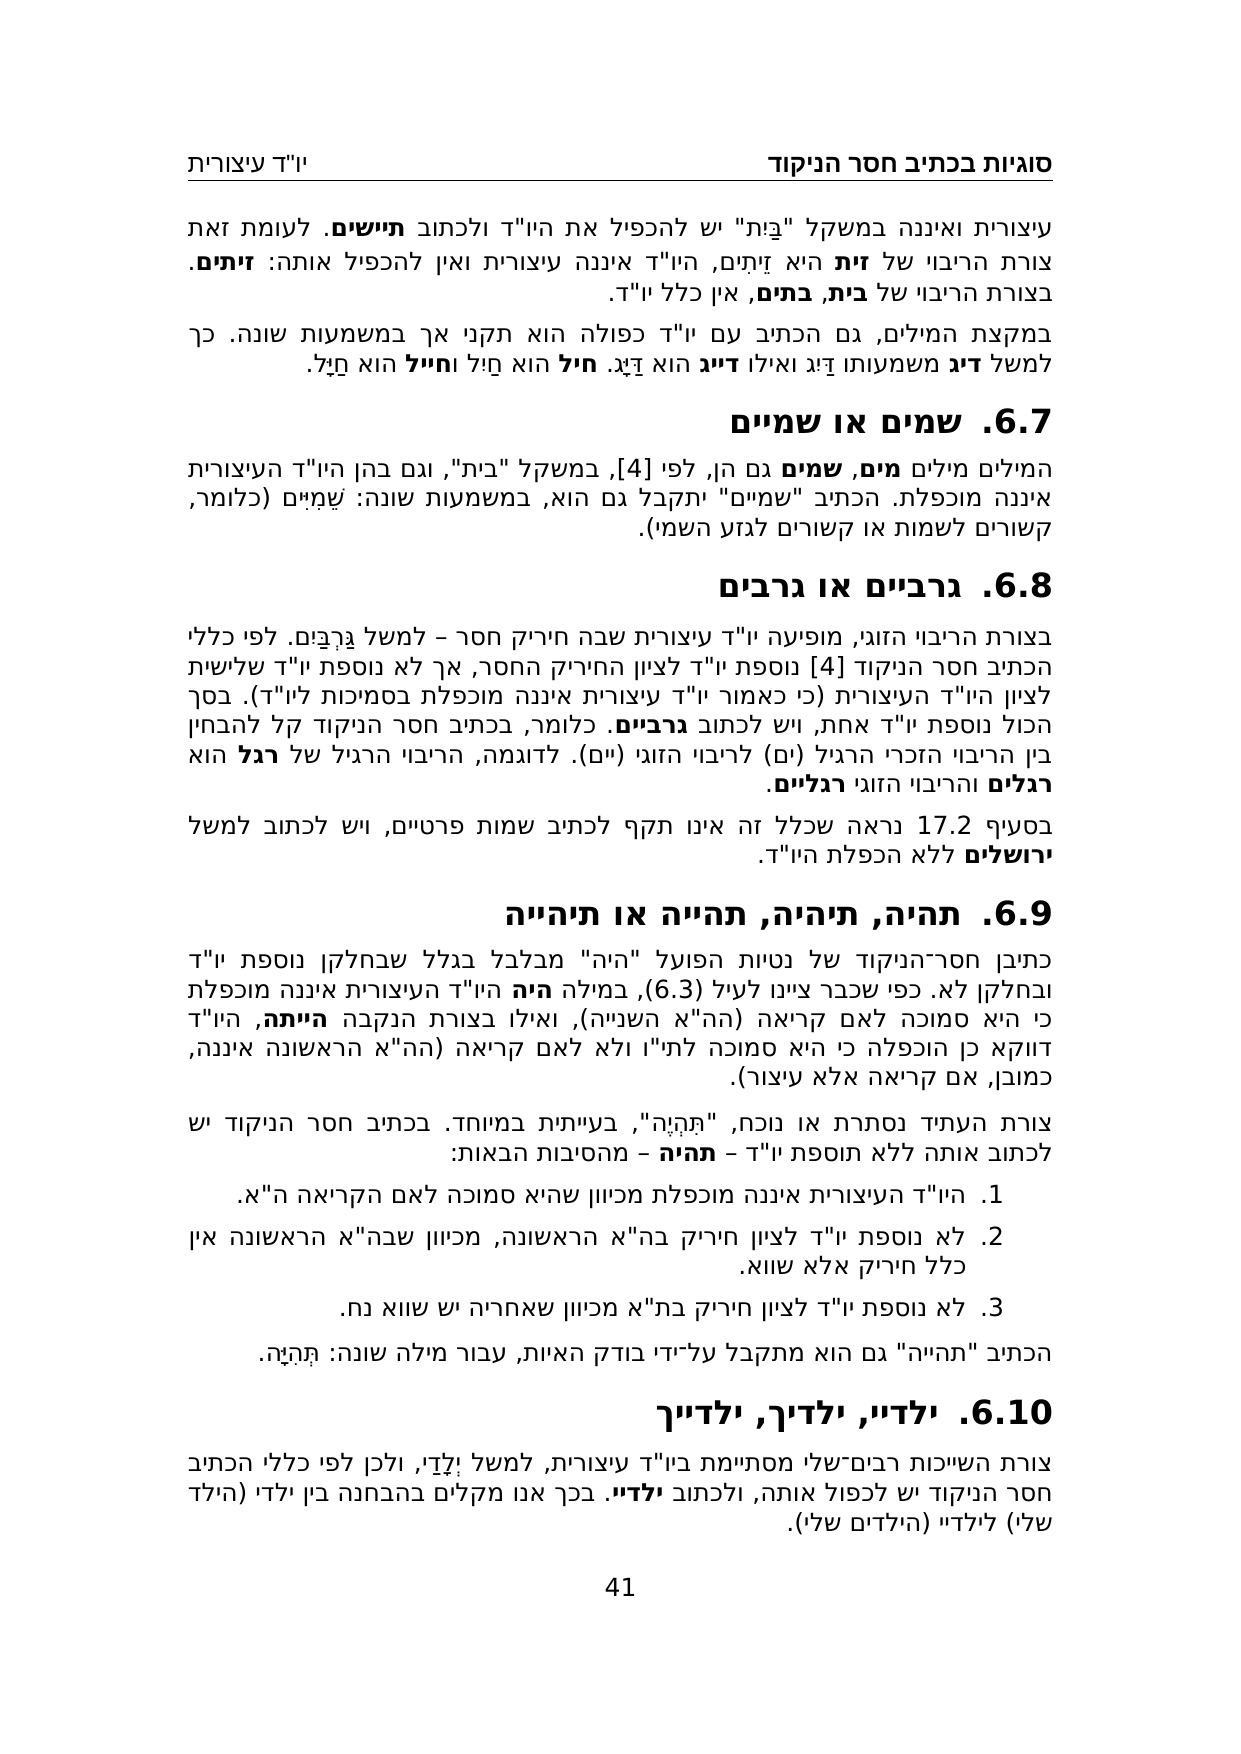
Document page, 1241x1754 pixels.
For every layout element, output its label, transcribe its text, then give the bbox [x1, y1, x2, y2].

subtitle שמים או שמיים [187, 403, 1053, 442]
text כתיבן חסר־הניקוד של נטיות הפועל "היה" מבלבל בגלל שבחלקן נוספת יו"ד ובחלקן לא. כפי שכבר ציינו לעיל (6.3), במילה היה היו"ד העיצורית איננה מוכפלת כי היא סמוכה לאם קריאה (הה"א השנייה), ואילו בצורת הנקבה הייתה, היו"ד דווקא כן הוכפלה כי היא סמוכה לתי"ו ולא לאם קריאה (הה"א הראשונה איננה, כמובן, אם קריאה אלא עיצור). [187, 946, 1053, 1092]
text צורת השייכות רבים־שלי מסתיימת ביו"ד עיצורית, למשל יְלָדַי, ולכן לפי כללי הכתיב חסר הניקוד יש לכפול אותה, ולכתוב ילדיי. בכך אנו מקלים בהבחנה בין ילדי (הילד שלי) לילדיי (הילדים שלי). [187, 1445, 1053, 1537]
text עיצורית ואיננה במשקל "בַּיִת" יש להכפיל את היו"ד ולכתוב תיישים. לעומת זאת צורת הריבוי של זית היא זֵיתִים, היו"ד איננה עיצורית ואין להכפיל אותה: זיתים. בצורת הריבוי של בית, בתים, אין כלל יו"ד. [187, 210, 1053, 307]
text המילים מילים מים, שמים גם הן, לפי [4], במשקל "בית", וגם בהן היו"ד העיצורית איננה מוכפלת. הכתיב "שמיים" יתקבל גם הוא, במשמעות שונה: שֵׁמִיִּים (כלומר, קשורים לשמות או קשורים לגזע השמי). [187, 454, 1053, 542]
subtitle גרביים או גרבים [187, 567, 1053, 606]
text במקצת המילים, גם הכתיב עם יו"ד כפולה הוא תקני אך במשמעות שונה. כך למשל דיג משמעותו דַּיִג ואילו דייג הוא דַּיָּג. חיל הוא חַיִל וחייל הוא חַיָּל. [187, 320, 1053, 378]
subtitle תהיה, תיהיה, תהייה או תיהייה [187, 894, 1053, 933]
list היו"ד העיצורית איננה מוכפלת מכיוון שהיא סמוכה לאם הקריאה ה"א. [187, 1180, 1004, 1209]
text בצורת הריבוי הזוגי, מופיעה יו"ד עיצורית שבה חיריק חסר – למשל גַּרְבַּיִם. לפי כללי הכתיב חסר הניקוד [4] נוספת יו"ד לציון החיריק החסר, אך לא נוספת יו"ד שלישית לציון היו"ד העיצורית (כי כאמור יו"ד עיצורית איננה מוכפלת בסמיכות ליו"ד). בסך הכול נוספת יו"ד אחת, ויש לכתוב גרביים. כלומר, בכתיב חסר הניקוד קל להבחין בין הריבוי הזכרי הרגיל (ים) לריבוי הזוגי (יים). לדוגמה, הריבוי הרגיל של רגל הוא רגלים והריבוי הזוגי רגליים. [187, 618, 1053, 798]
text צורת העתיד נסתרת או נוכח, "תִּהְיֶה", בעייתית במיוחד. בכתיב חסר הניקוד יש לכתוב אותה ללא תוספת יו"ד – תהיה – מהסיבות הבאות: [187, 1104, 1053, 1168]
list לא נוספת יו"ד לציון חיריק בה"א הראשונה, מכיוון שבה"א הראשונה אין כלל חיריק אלא שווא. [187, 1222, 1004, 1280]
text הכתיב "תהייה" גם הוא מתקבל על־ידי בודק האיות, עבור מילה שונה: תְּהִיָּה. [187, 1335, 1053, 1369]
text בסעיף 17.2 נראה שכלל זה אינו תקף לכתיב שמות פרטיים, ויש לכתוב למשל ירושלים ללא הכפלת היו"ד. [187, 811, 1053, 869]
subtitle ילדיי, ילדיך, ילדייך [187, 1394, 1053, 1432]
list לא נוספת יו"ד לציון חיריק בת"א מכיוון שאחריה יש שווא נח. [187, 1293, 1004, 1322]
